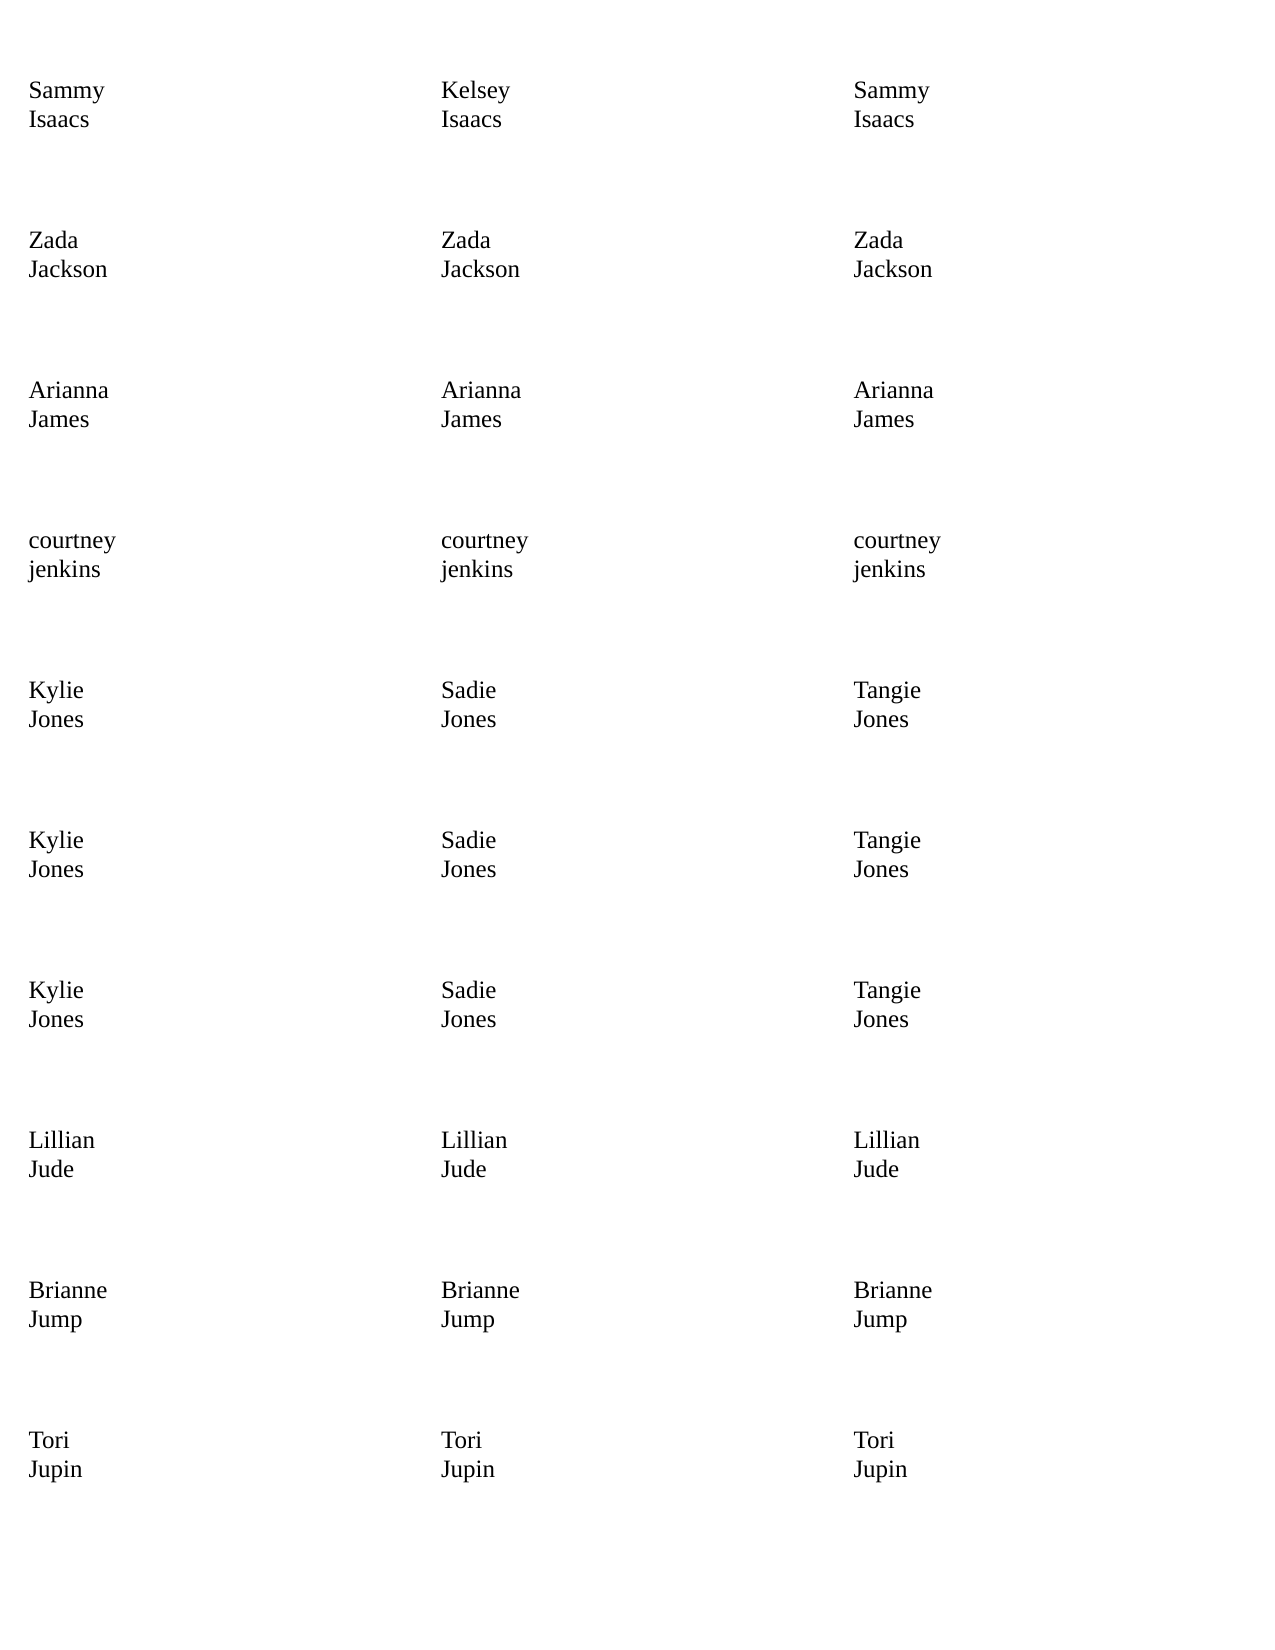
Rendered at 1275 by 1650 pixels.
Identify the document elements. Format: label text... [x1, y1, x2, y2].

text Kelsey Isaacs [441, 75, 834, 132]
text Zada Jackson [853, 225, 1247, 282]
text Lillian Jude [28, 1125, 422, 1182]
text courtney jenkins [28, 525, 422, 582]
text Sadie Jones [441, 975, 834, 1032]
text Lillian Jude [441, 1125, 834, 1182]
text Tangie Jones [853, 675, 1247, 732]
text Sammy Isaacs [853, 75, 1247, 132]
text Sammy Isaacs [28, 75, 422, 132]
text Brianne Jump [28, 1275, 422, 1332]
text Brianne Jump [441, 1275, 834, 1332]
text Sadie Jones [441, 825, 834, 882]
text Arianna James [853, 375, 1247, 432]
text Arianna James [28, 375, 422, 432]
text courtney jenkins [441, 525, 834, 582]
text Zada Jackson [28, 225, 422, 282]
text Tori Jupin [28, 1425, 422, 1482]
text Tangie Jones [853, 825, 1247, 882]
text Sadie Jones [441, 675, 834, 732]
text Kylie Jones [28, 825, 422, 882]
text Kylie Jones [28, 975, 422, 1032]
text Brianne Jump [853, 1275, 1247, 1332]
text Zada Jackson [441, 225, 834, 282]
text Tangie Jones [853, 975, 1247, 1032]
text Kylie Jones [28, 675, 422, 732]
text Lillian Jude [853, 1125, 1247, 1182]
text Arianna James [441, 375, 834, 432]
text Tori Jupin [441, 1425, 834, 1482]
text Tori Jupin [853, 1425, 1247, 1482]
text courtney jenkins [853, 525, 1247, 582]
